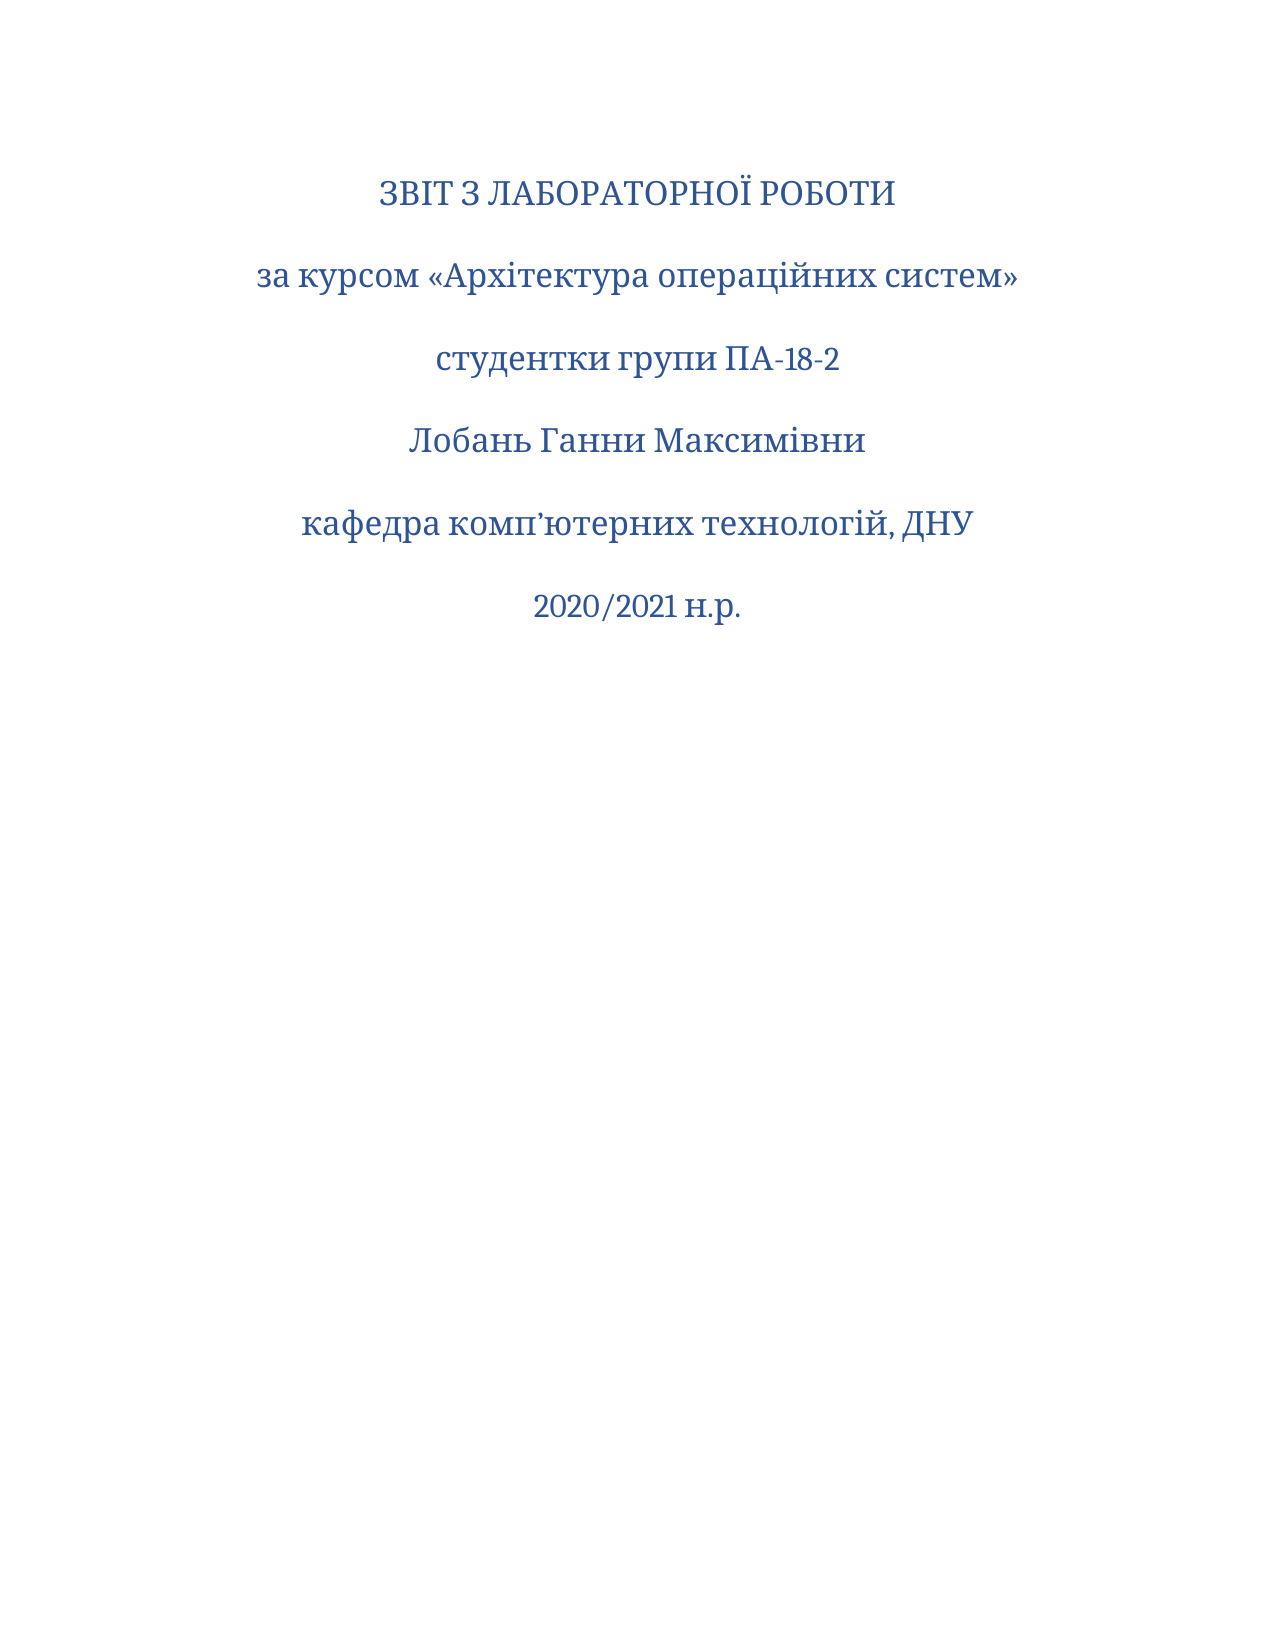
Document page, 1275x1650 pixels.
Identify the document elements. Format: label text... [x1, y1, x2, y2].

subtitle 2020/2021 н.р. [150, 587, 1125, 626]
subtitle Лобань Ганни Максимівни [150, 422, 1125, 461]
subtitle ЗВІТ З ЛАБОРАТОРНОЇ РОБОТИ [150, 175, 1125, 213]
subtitle кафедра комп’ютерних технологій, ДНУ [150, 505, 1125, 543]
subtitle за курсом «Архітектура операційних систем» [150, 257, 1125, 296]
subtitle студентки групи ПА-18-2 [150, 340, 1125, 378]
